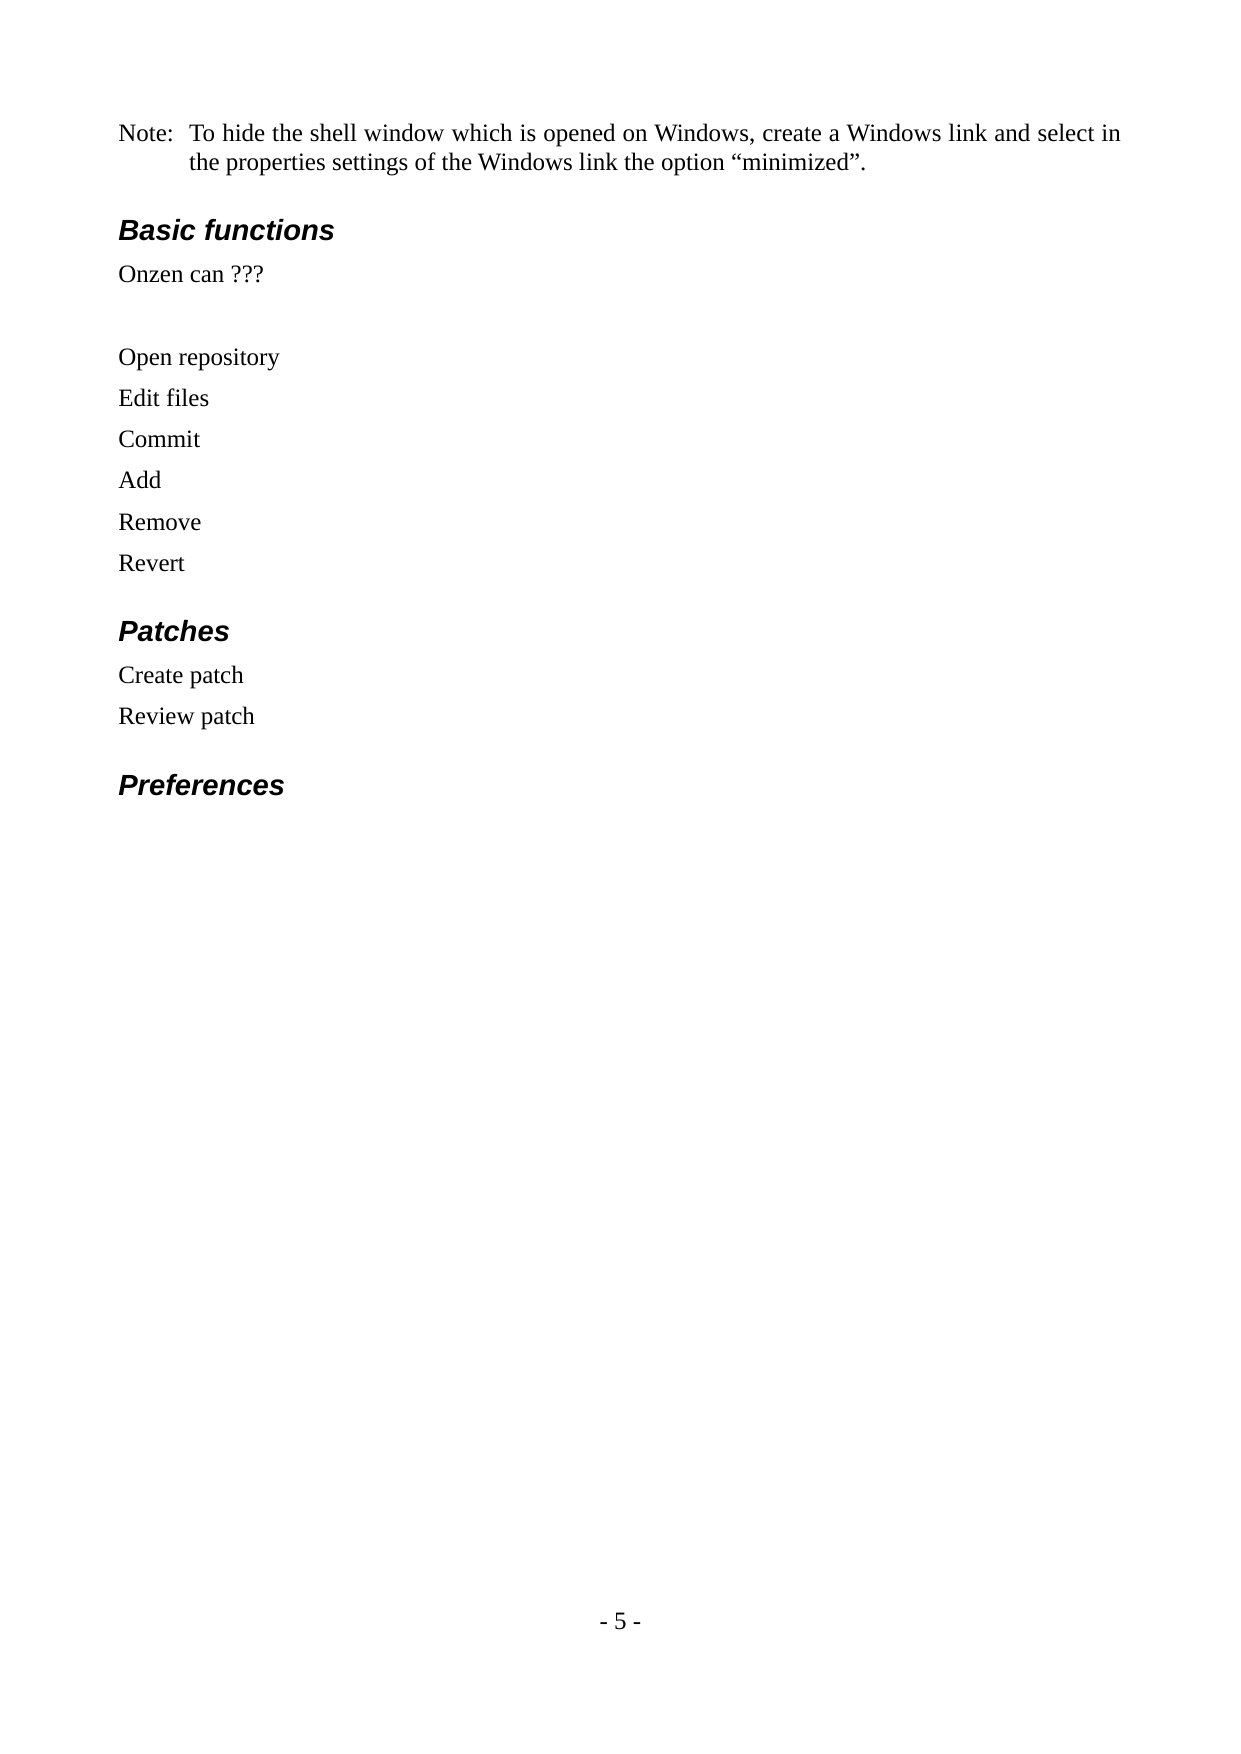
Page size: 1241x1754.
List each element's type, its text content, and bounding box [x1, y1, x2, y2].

text Create patch [118, 660, 1122, 689]
subtitle Basic functions [118, 213, 1122, 247]
subtitle Patches [118, 614, 1122, 648]
text Revert [118, 548, 1122, 577]
text Note: To hide the shell window which is opened on Windows, create a Windows link and select in the properties settings of the Windows link the option “minimized”. [118, 118, 1122, 176]
text Onzen can ??? [118, 259, 1122, 288]
text Commit [118, 424, 1122, 453]
text Review patch [118, 701, 1122, 730]
text Add [118, 465, 1122, 494]
text Edit files [118, 383, 1122, 412]
subtitle Preferences [118, 768, 1122, 801]
text Remove [118, 507, 1122, 535]
text Open repository [118, 342, 1122, 370]
